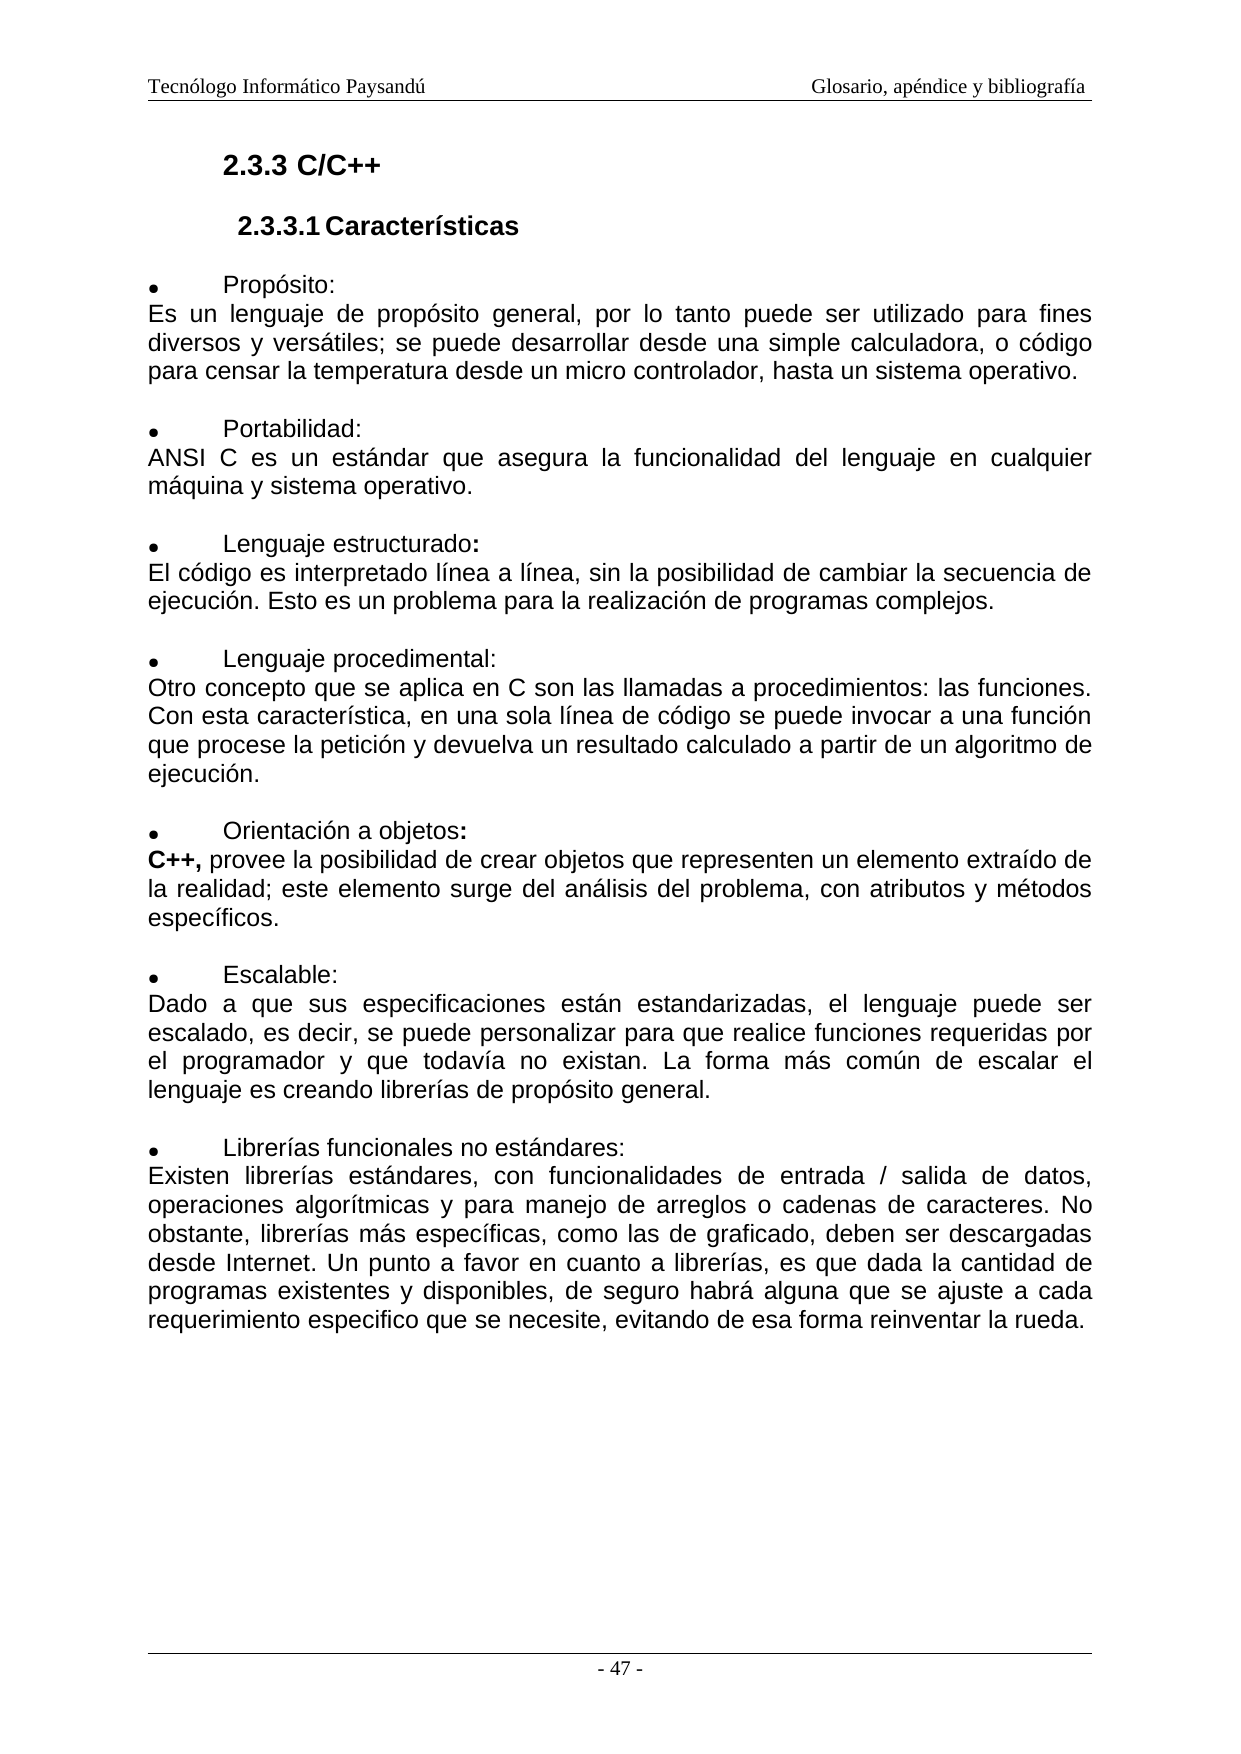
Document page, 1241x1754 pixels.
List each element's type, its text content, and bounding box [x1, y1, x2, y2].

list Portabilidad: [148, 414, 1092, 442]
list C++, provee la posibilidad de crear objetos que representen un elemento extraído de la realidad; este elemento surge del análisis del problema, con atributos y métodos específicos. [148, 845, 1092, 931]
list Librerías funcionales no estándares: [148, 1132, 1092, 1161]
list Orientación a objetos: [148, 816, 1092, 845]
list Propósito: [148, 270, 1092, 299]
list ANSI C es un estándar que asegura la funcionalidad del lenguaje en cualquier máquina y sistema operativo. [148, 442, 1092, 500]
list Dado a que sus especificaciones están estandarizadas, el lenguaje puede ser escalado, es decir, se puede personalizar para que realice funciones requeridas por el programador y que todavía no existan. La forma más común de escalar el lenguaje es creando librerías de propósito general. [148, 989, 1092, 1104]
list Escalable: [148, 960, 1092, 989]
subtitle C/C++ [223, 148, 1092, 181]
list El código es interpretado línea a línea, sin la posibilidad de cambiar la secuencia de ejecución. Esto es un problema para la realización de programas complejos. [148, 557, 1092, 615]
list Lenguaje estructurado: [148, 529, 1092, 557]
list Otro concepto que se aplica en C son las llamadas a procedimientos: las funciones. Con esta característica, en una sola línea de código se puede invocar a una función que procese la petición y devuelva un resultado calculado a partir de un algoritmo de ejecución. [148, 672, 1092, 787]
list Existen librerías estándares, con funcionalidades de entrada / salida de datos, operaciones algorítmicas y para manejo de arreglos o cadenas de caracteres. No obstante, librerías más específicas, como las de graficado, deben ser descargadas desde Internet. Un punto a favor en cuanto a librerías, es que dada la cantidad de programas existentes y disponibles, de seguro habrá alguna que se ajuste a cada requerimiento especifico que se necesite, evitando de esa forma reinventar la rueda. [148, 1161, 1092, 1334]
subtitle Características [237, 210, 1092, 241]
list Lenguaje procedimental: [148, 644, 1092, 672]
list Es un lenguaje de propósito general, por lo tanto puede ser utilizado para fines diversos y versátiles; se puede desarrollar desde una simple calculadora, o código para censar la temperatura desde un micro controlador, hasta un sistema operativo. [148, 299, 1092, 385]
